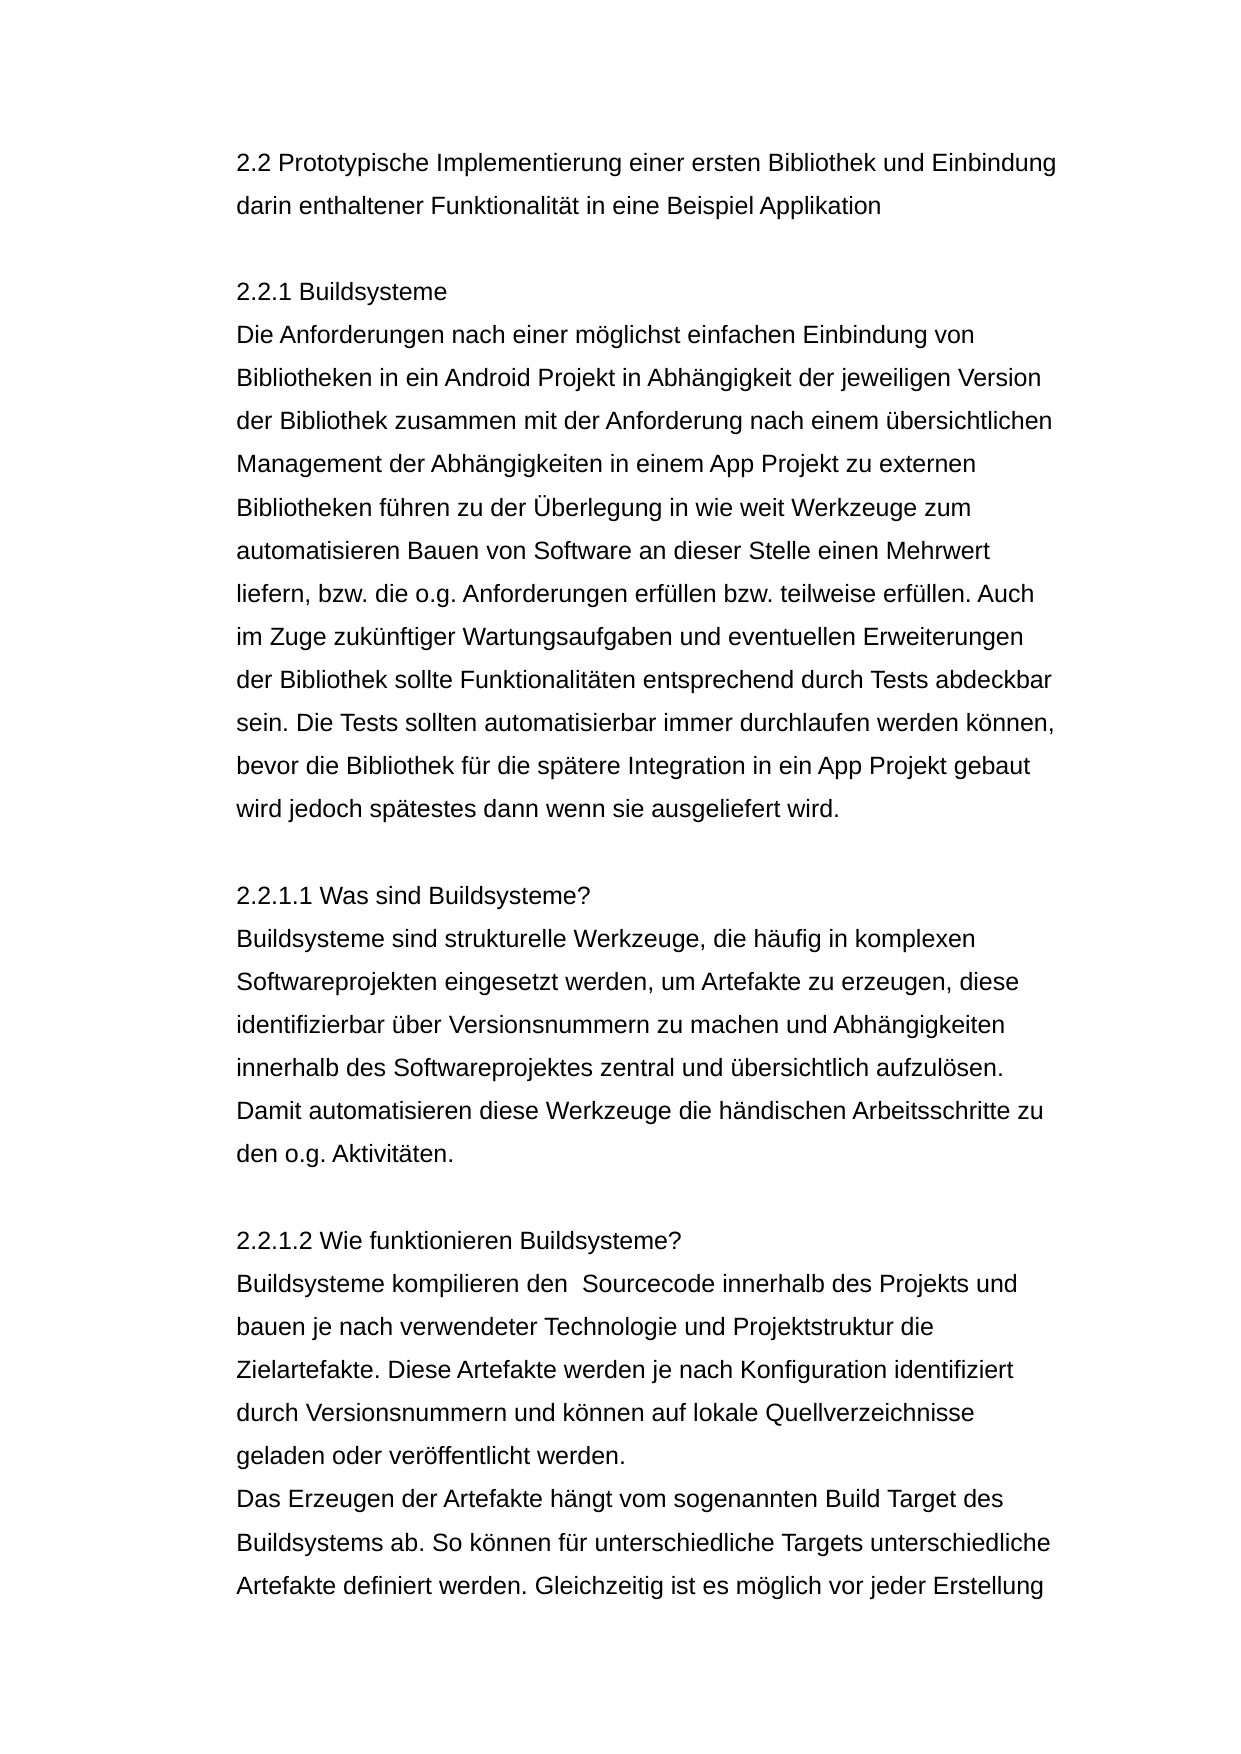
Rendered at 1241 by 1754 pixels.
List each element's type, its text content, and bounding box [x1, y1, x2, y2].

text 2.2.1.2 Wie funktionieren Buildsysteme? [236, 1226, 1063, 1254]
text Die Anforderungen nach einer möglichst einfachen Einbindung von Bibliotheken in ein Android Projekt in Abhängigkeit der jeweiligen Version der Bibliothek zusammen mit der Anforderung nach einem übersichtlichen Management der Abhängigkeiten in einem App Projekt zu externen Bibliotheken führen zu der Überlegung in wie weit Werkzeuge zum automatisieren Bauen von Software an dieser Stelle einen Mehrwert liefern, bzw. die o.g. Anforderungen erfüllen bzw. teilweise erfüllen. Auch im Zuge zukünftiger Wartungsaufgaben und eventuellen Erweiterungen der Bibliothek sollte Funktionalitäten entsprechend durch Tests abdeckbar sein. Die Tests sollten automatisierbar immer durchlaufen werden können, bevor die Bibliothek für die spätere Integration in ein App Projekt gebaut wird jedoch spätestes dann wenn sie ausgeliefert wird. [236, 320, 1063, 823]
text Buildsysteme sind strukturelle Werkzeuge, die häufig in komplexen Softwareprojekten eingesetzt werden, um Artefakte zu erzeugen, diese identifizierbar über Versionsnummern zu machen und Abhängigkeiten innerhalb des Softwareprojektes zentral und übersichtlich aufzulösen. Damit automatisieren diese Werkzeuge die händischen Arbeitsschritte zu den o.g. Aktivitäten. [236, 924, 1063, 1168]
text 2.2.1 Buildsysteme [236, 277, 1063, 306]
text Buildsysteme kompilieren den Sourcecode innerhalb des Projekts und bauen je nach verwendeter Technologie und Projektstruktur die Zielartefakte. Diese Artefakte werden je nach Konfiguration identifiziert durch Versionsnummern und können auf lokale Quellverzeichnisse geladen oder veröffentlicht werden. [236, 1269, 1063, 1470]
text Das Erzeugen der Artefakte hängt vom sogenannten Build Target des Buildsystems ab. So können für unterschiedliche Targets unterschiedliche Artefakte definiert werden. Gleichzeitig ist es möglich vor jeder Erstellung [236, 1484, 1063, 1599]
text 2.2.1.1 Was sind Buildsysteme? [236, 881, 1063, 909]
text 2.2 Prototypische Implementierung einer ersten Bibliothek und Einbindung darin enthaltener Funktionalität in eine Beispiel Applikation [236, 148, 1063, 219]
